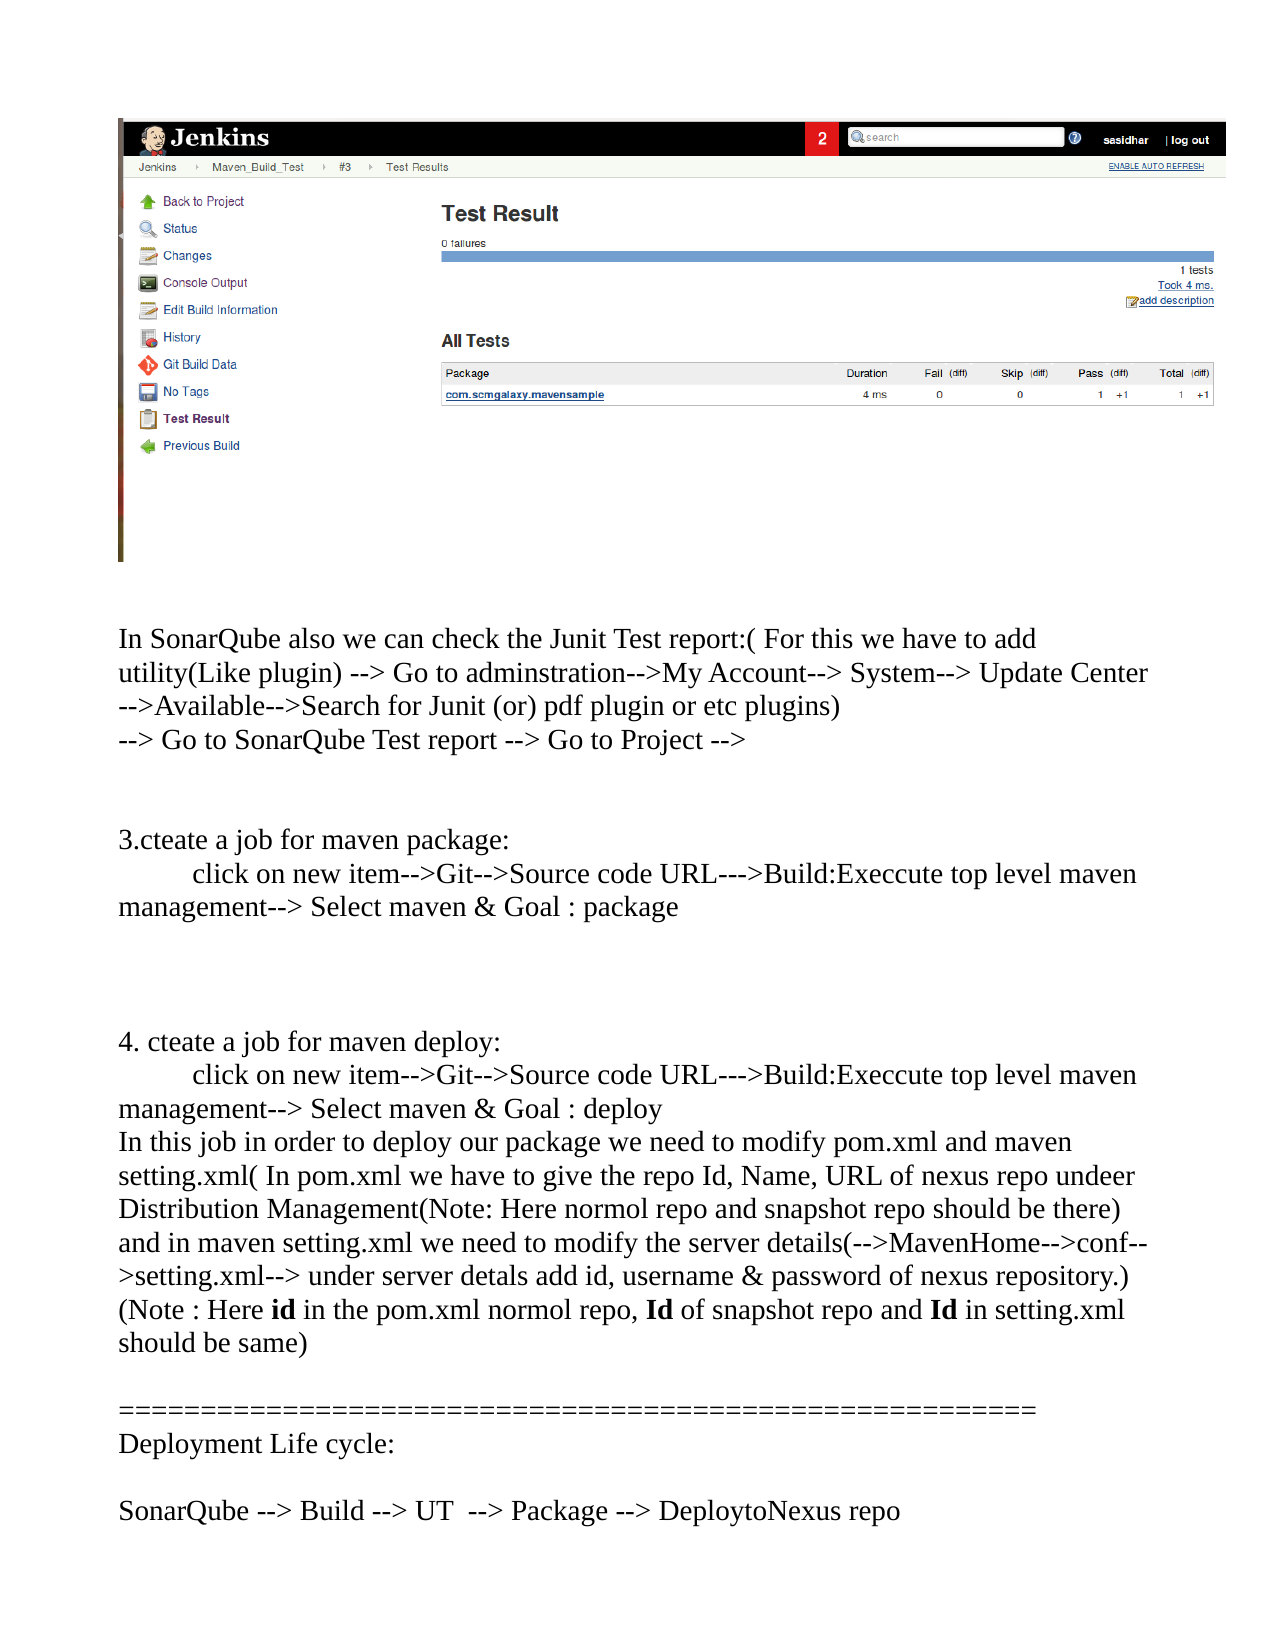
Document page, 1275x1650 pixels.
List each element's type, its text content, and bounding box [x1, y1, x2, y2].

text 4. cteate a job for maven deploy: [118, 1024, 1157, 1057]
text click on new item-->Git-->Source code URL--->Build:Execcute top level maven management--> Select maven & Goal : package [118, 856, 1157, 923]
text ======================================================== [118, 1393, 1157, 1426]
text (Note : Here id in the pom.xml normol repo, Id of snapshot repo and Id in setting.xml should be same) [118, 1292, 1157, 1359]
text SonarQube --> Build --> UT --> Package --> DeploytoNexus repo [118, 1493, 1157, 1527]
picture [118, 118, 1179, 562]
text In this job in order to deploy our package we need to modify pom.xml and maven setting.xml( In pom.xml we have to give the repo Id, Name, URL of nexus repo undeer Distribution Management(Note: Here normol repo and snapshot repo should be there) and in maven setting.xml we need to modify the server details(-->MavenHome-->conf-->setting.xml--> under server detals add id, username & password of nexus repository.) [118, 1124, 1157, 1292]
text 3.cteate a job for maven package: [118, 822, 1157, 856]
text In SonarQube also we can check the Junit Test report:( For this we have to add utility(Like plugin) --> Go to adminstration-->My Account--> System--> Update Center -->Available-->Search for Junit (or) pdf plugin or etc plugins) [118, 621, 1157, 722]
text Deployment Life cycle: [118, 1426, 1157, 1460]
text --> Go to SonarQube Test report --> Go to Project --> [118, 722, 1157, 755]
text click on new item-->Git-->Source code URL--->Build:Execcute top level maven management--> Select maven & Goal : deploy [118, 1057, 1157, 1124]
